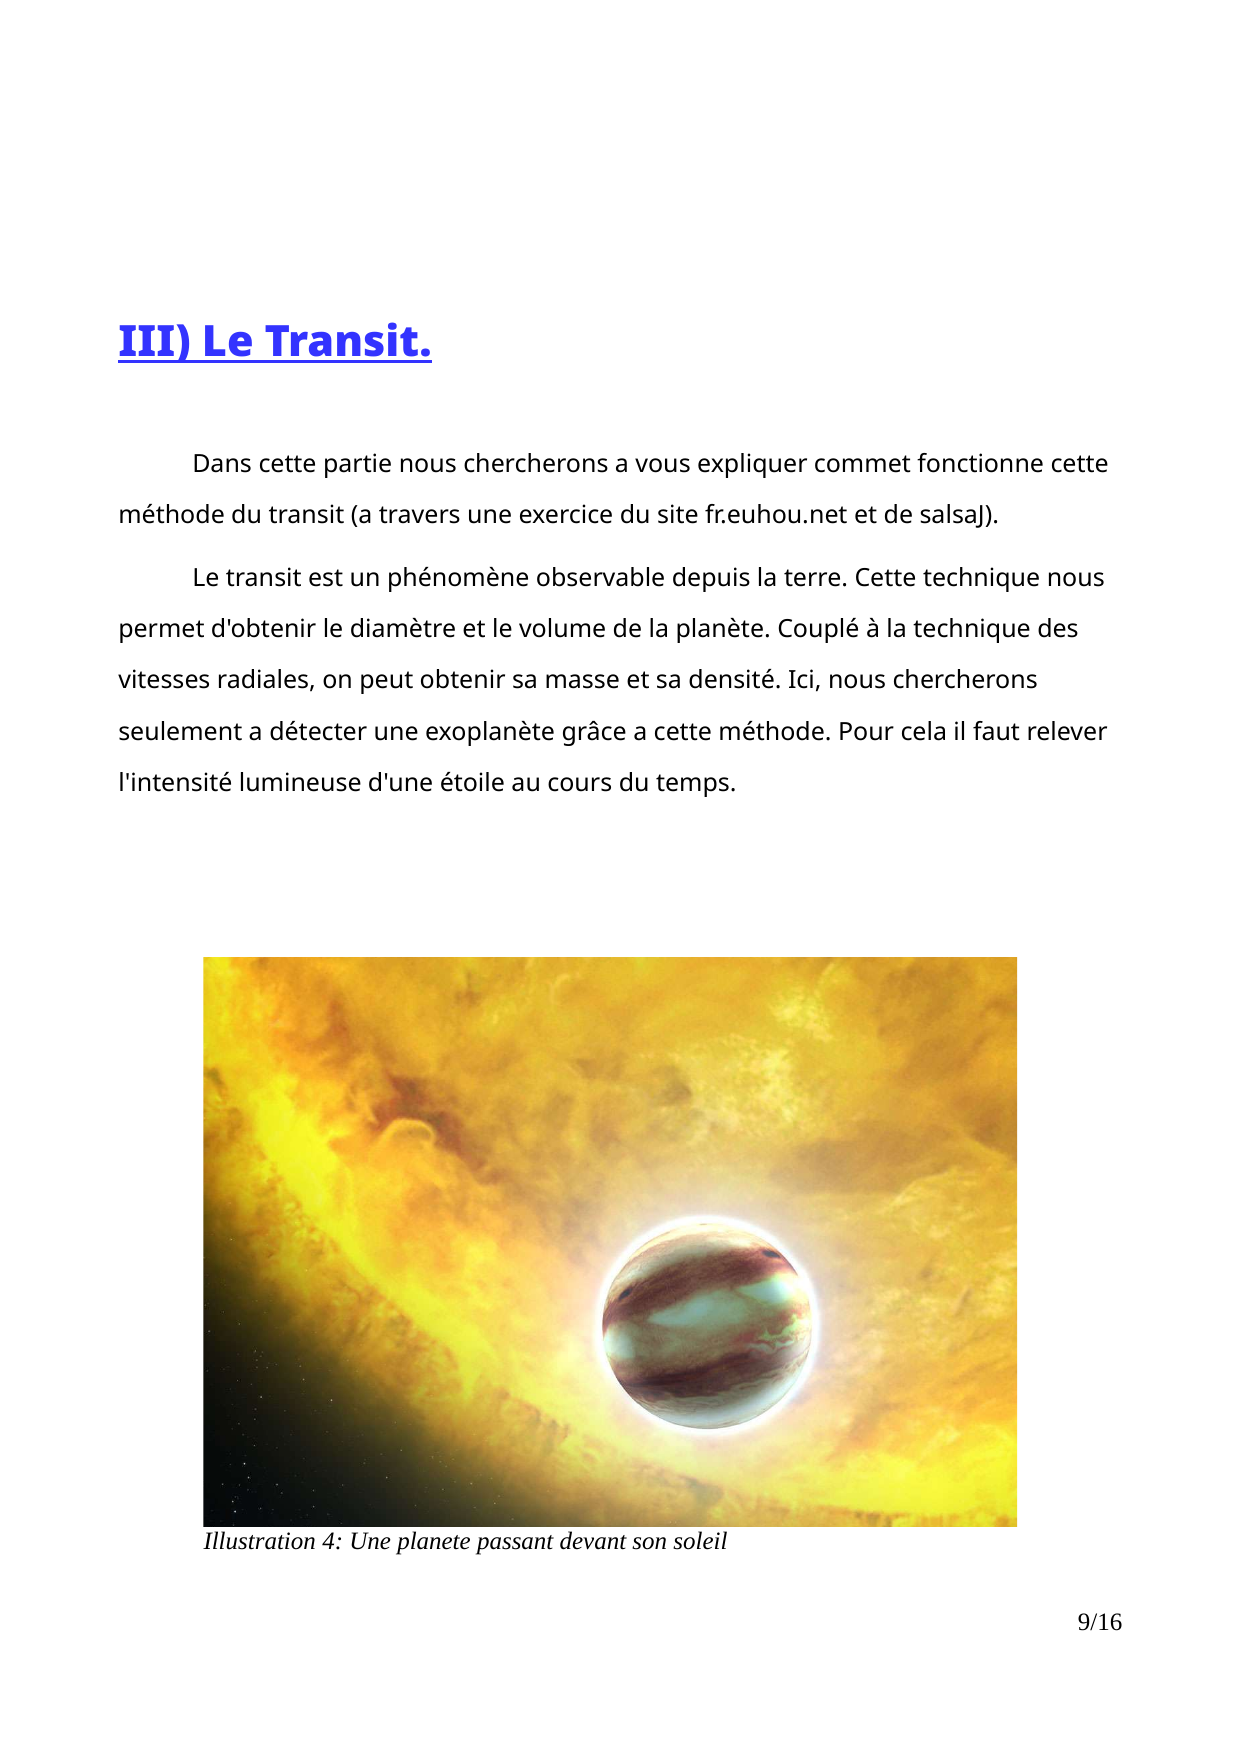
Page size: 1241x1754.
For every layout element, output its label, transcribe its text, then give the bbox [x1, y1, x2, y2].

text Le transit est un phénomène observable depuis la terre. Cette technique nous permet d'obtenir le diamètre et le volume de la planète. Couplé à la technique des vitesses radiales, on peut obtenir sa masse et sa densité. Ici, nous chercherons seulement a détecter une exoplanète grâce a cette méthode. Pour cela il faut relever l'intensité lumineuse d'une étoile au cours du temps. [118, 560, 1122, 798]
text Illustration 4: Une planete passant devant son soleil [203, 1527, 1017, 1555]
picture [203, 957, 1018, 1527]
subtitle III) Le Transit. [118, 311, 1122, 369]
text Dans cette partie nous chercherons a vous expliquer commet fonctionne cette méthode du transit (a travers une exercice du site fr.euhou.net et de salsaJ). [118, 445, 1122, 531]
